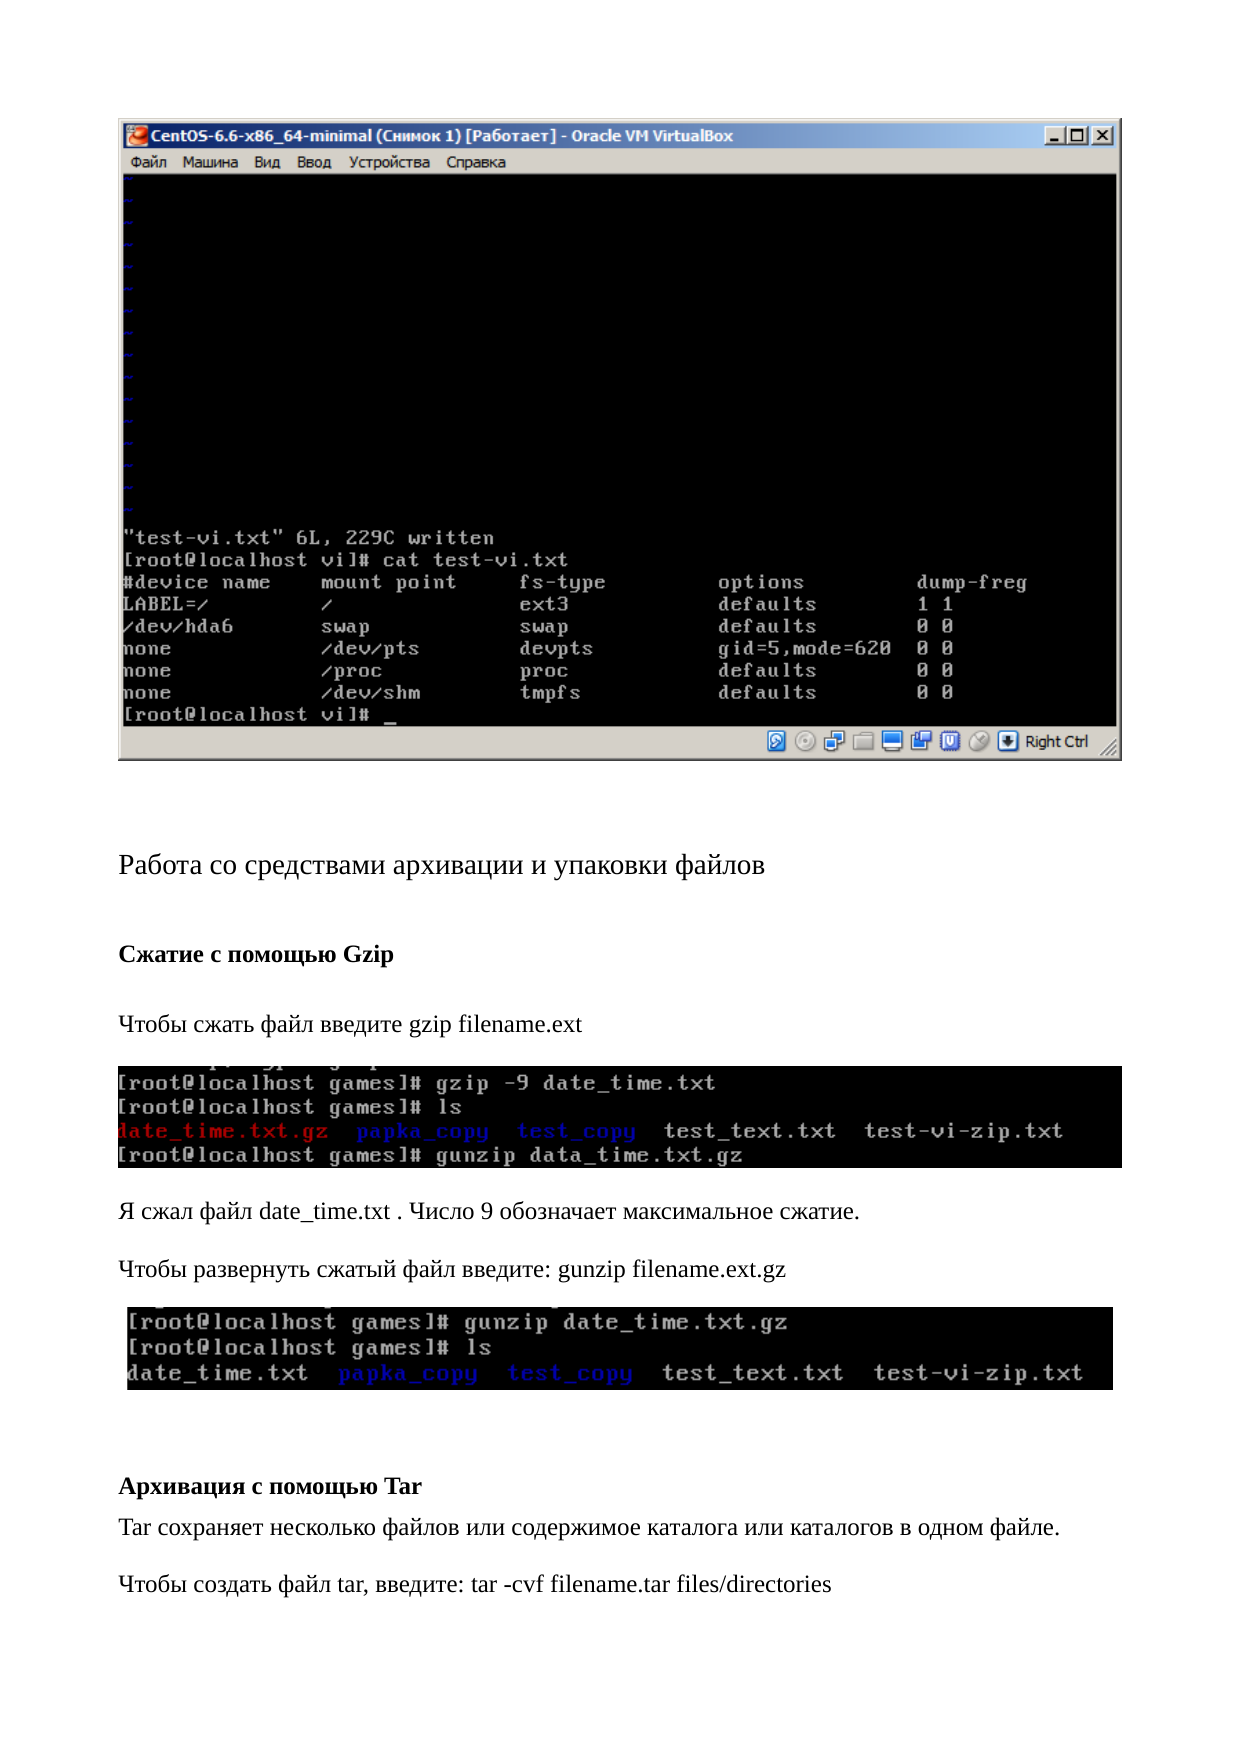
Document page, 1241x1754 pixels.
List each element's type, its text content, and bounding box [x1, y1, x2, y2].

picture [118, 118, 1122, 761]
text Чтобы сжать файл введите gzip filename.ext [118, 1009, 1122, 1038]
subtitle Сжатие с помощью Gzip [118, 939, 1122, 968]
text Чтобы создать файл tar, введите: tar -cvf filename.tar files/directories [118, 1569, 1122, 1598]
text Я сжал файл date_time.txt . Число 9 обозначает максимальное сжатие. [118, 1196, 1122, 1225]
picture [118, 1066, 1122, 1168]
text Tar сохраняет несколько файлов или содержимое каталога или каталогов в одном файле. [118, 1512, 1122, 1541]
text Чтобы развернуть сжатый файл введите: gunzip filename.ext.gz [118, 1254, 1122, 1282]
subtitle Архивация с помощью Tar [118, 1471, 1122, 1499]
text Работа со средствами архивации и упаковки файлов [118, 847, 1122, 881]
picture [127, 1307, 1113, 1390]
